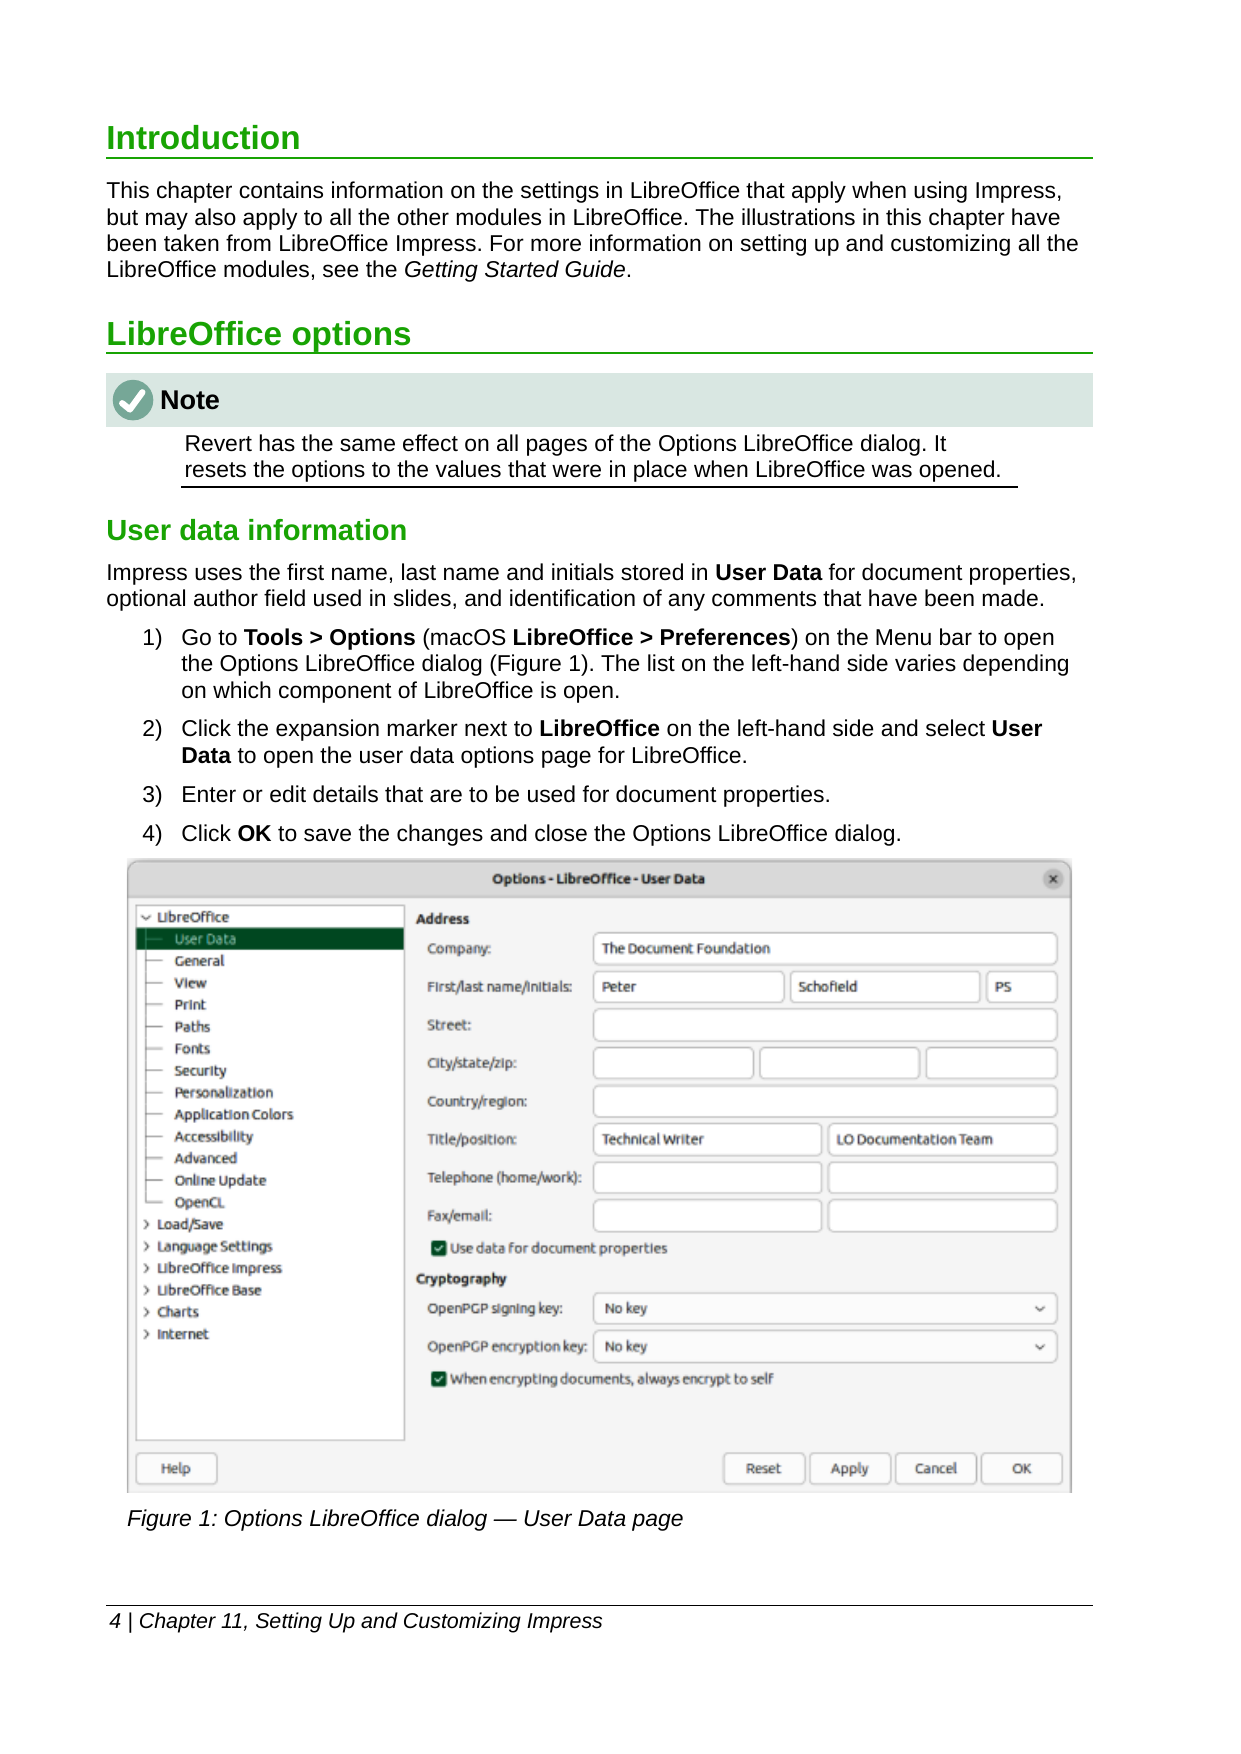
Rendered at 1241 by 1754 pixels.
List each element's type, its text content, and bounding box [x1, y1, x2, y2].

text Revert has the same effect on all pages of the Options LibreOffice dialog. It resets the options to the values that were in place when LibreOffice was opened. [181, 427, 1018, 486]
list Click the expansion marker next to LibreOffice on the left-hand side and select User Data to open the user data options page for LibreOffice. [162, 715, 1093, 768]
subtitle Note [106, 373, 1093, 427]
picture [126, 858, 1073, 1493]
list Click OK to save the changes and close the Options LibreOffice dialog. [162, 819, 1093, 846]
text This chapter contains information on the settings in LibreOffice that apply when using Impress, but may also apply to all the other modules in LibreOffice. The illustrations in this chapter have been taken from LibreOffice Impress. For more information on setting up and customizing all the LibreOffice modules, see the Getting Started Guide. [106, 177, 1093, 283]
list Enter or edit details that are to be used for document properties. [162, 781, 1093, 807]
subtitle User data information [106, 513, 1093, 546]
list Go to Tools > Options (macOS LibreOffice > Preferences) on the Menu bar to open the Options LibreOffice dialog (Figure 1). The list on the left-hand side varies depending on which component of LibreOffice is open. [162, 624, 1093, 703]
subtitle Introduction [106, 118, 1093, 157]
text Figure 1: Options LibreOffice dialog — User Data page [127, 1505, 1072, 1531]
subtitle LibreOffice options [106, 314, 1093, 352]
text Impress uses the first name, last name and initials stored in User Data for document properties, optional author field used in slides, and identification of any comments that have been made. [106, 559, 1093, 611]
